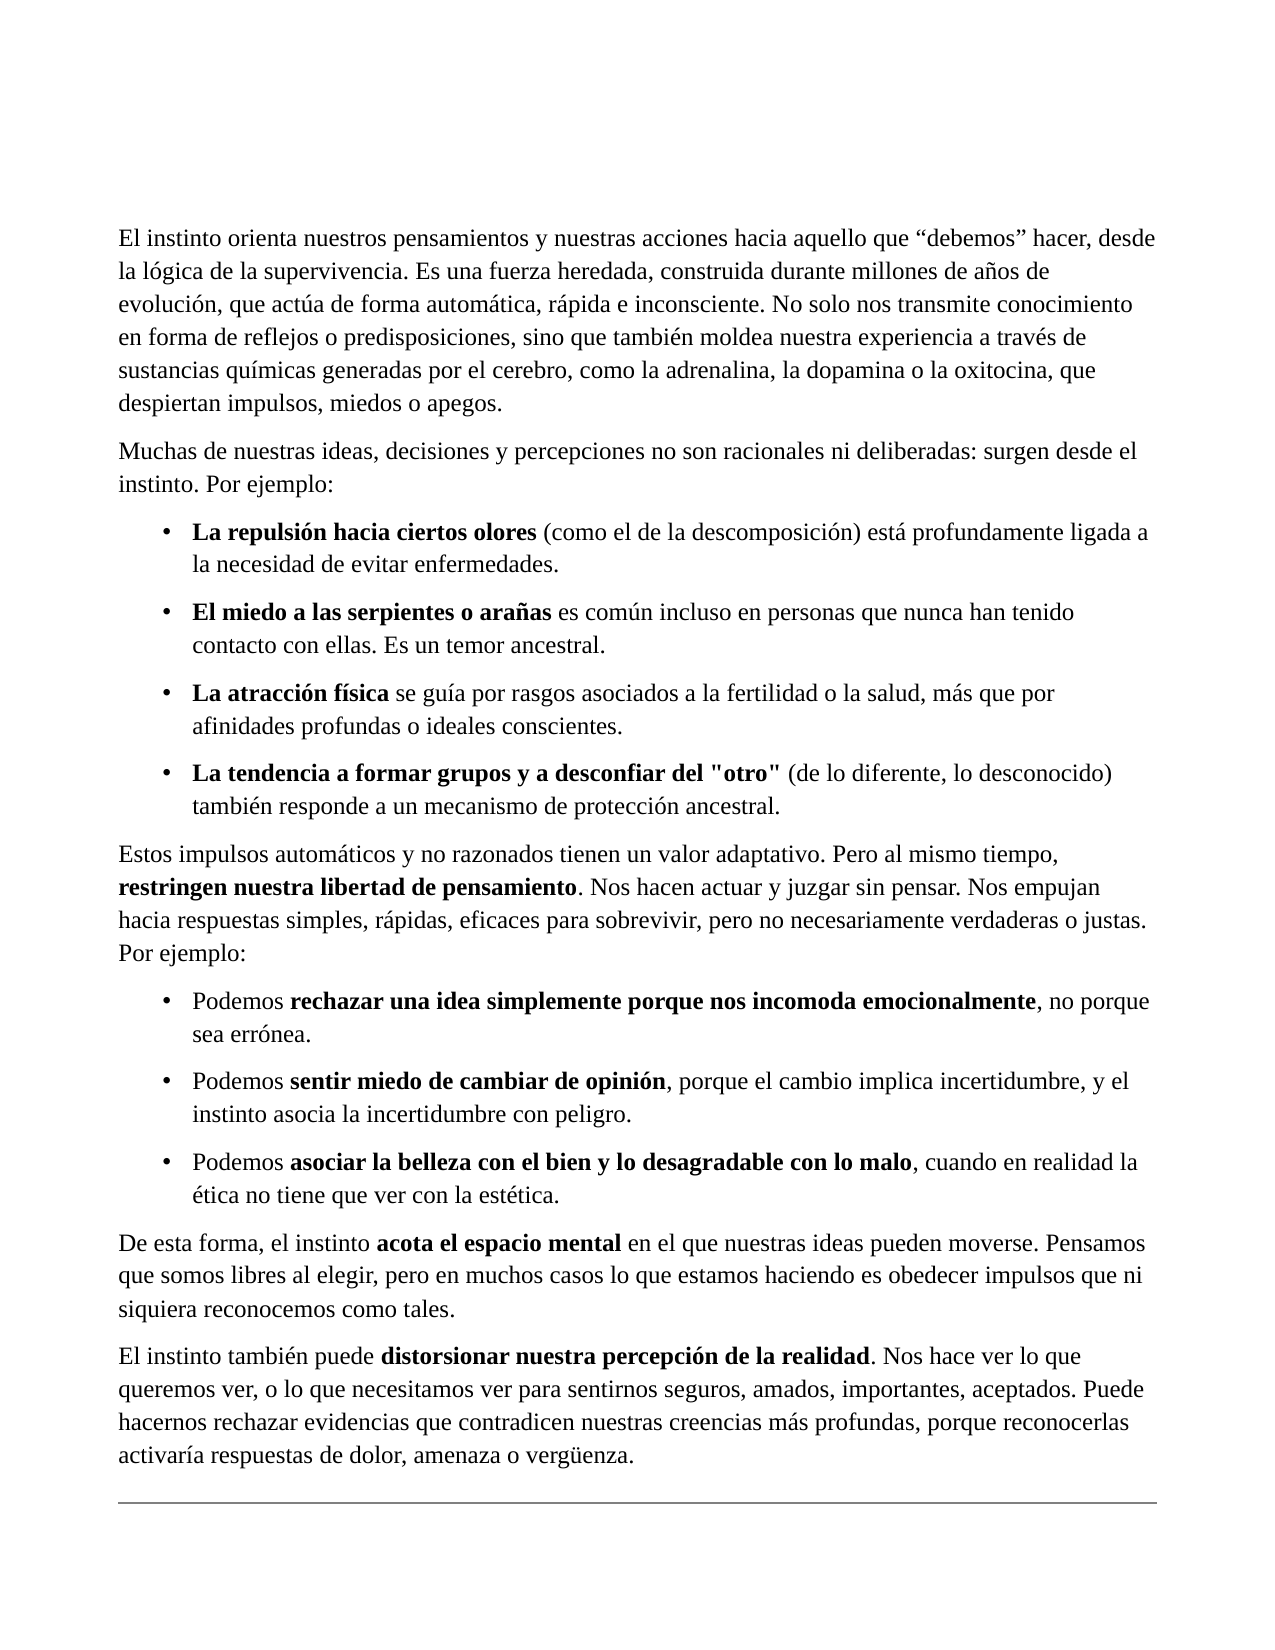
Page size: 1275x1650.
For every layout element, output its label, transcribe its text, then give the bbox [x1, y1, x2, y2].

text Muchas de nuestras ideas, decisiones y percepciones no son racionales ni deliberadas: surgen desde el instinto. Por ejemplo: [118, 436, 1157, 498]
list La atracción física se guía por rasgos asociados a la fertilidad o la salud, más que por afinidades profundas o ideales conscientes. [162, 678, 1157, 739]
list Podemos sentir miedo de cambiar de opinión, porque el cambio implica incertidumbre, y el instinto asocia la incertidumbre con peligro. [162, 1066, 1157, 1128]
list Podemos asociar la belleza con el bien y lo desagradable con lo malo, cuando en realidad la ética no tiene que ver con la estética. [162, 1147, 1157, 1209]
list La tendencia a formar grupos y a desconfiar del "otro" (de lo diferente, lo desconocido) también responde a un mecanismo de protección ancestral. [162, 758, 1157, 820]
text El instinto también puede distorsionar nuestra percepción de la realidad. Nos hace ver lo que queremos ver, o lo que necesitamos ver para sentirnos seguros, amados, importantes, aceptados. Puede hacernos rechazar evidencias que contradicen nuestras creencias más profundas, porque reconocerlas activaría respuestas de dolor, amenaza o vergüenza. [118, 1341, 1157, 1469]
text El instinto orienta nuestros pensamientos y nuestras acciones hacia aquello que “debemos” hacer, desde la lógica de la supervivencia. Es una fuerza heredada, construida durante millones de años de evolución, que actúa de forma automática, rápida e inconsciente. No solo nos transmite conocimiento en forma de reflejos o predisposiciones, sino que también moldea nuestra experiencia a través de sustancias químicas generadas por el cerebro, como la adrenalina, la dopamina o la oxitocina, que despiertan impulsos, miedos o apegos. [118, 223, 1157, 417]
list Podemos rechazar una idea simplemente porque nos incomoda emocionalmente, no porque sea errónea. [162, 986, 1157, 1047]
text De esta forma, el instinto acota el espacio mental en el que nuestras ideas pueden moverse. Pensamos que somos libres al elegir, pero en muchos casos lo que estamos haciendo es obedecer impulsos que ni siquiera reconocemos como tales. [118, 1228, 1157, 1322]
text Estos impulsos automáticos y no razonados tienen un valor adaptativo. Pero al mismo tiempo, restringen nuestra libertad de pensamiento. Nos hacen actuar y juzgar sin pensar. Nos empujan hacia respuestas simples, rápidas, eficaces para sobrevivir, pero no necesariamente verdaderas o justas. Por ejemplo: [118, 839, 1157, 967]
list La repulsión hacia ciertos olores (como el de la descomposición) está profundamente ligada a la necesidad de evitar enfermedades. [162, 517, 1157, 578]
list El miedo a las serpientes o arañas es común incluso en personas que nunca han tenido contacto con ellas. Es un temor ancestral. [162, 597, 1157, 659]
